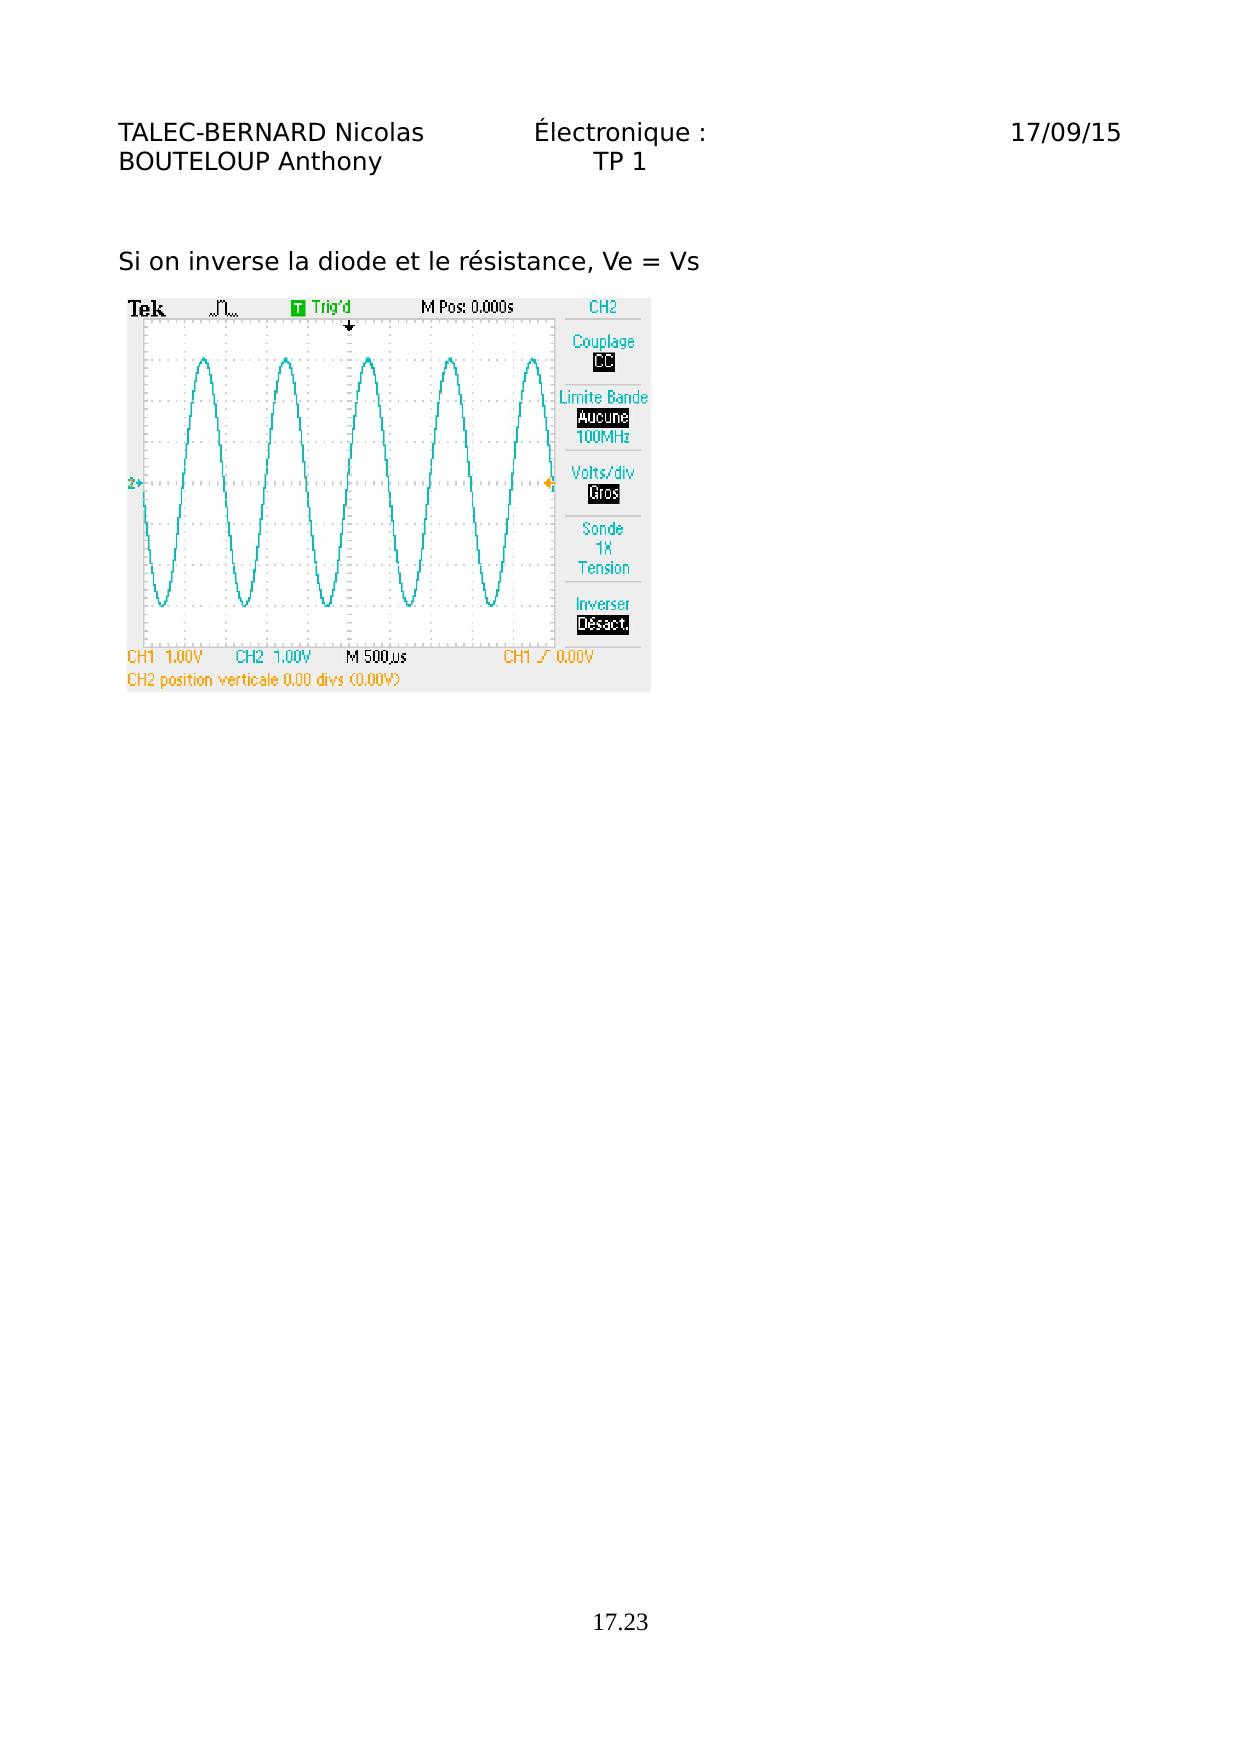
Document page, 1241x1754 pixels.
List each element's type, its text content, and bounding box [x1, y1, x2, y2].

text Si on inverse la diode et le résistance, Ve = Vs [118, 248, 1122, 277]
picture [126, 298, 652, 692]
